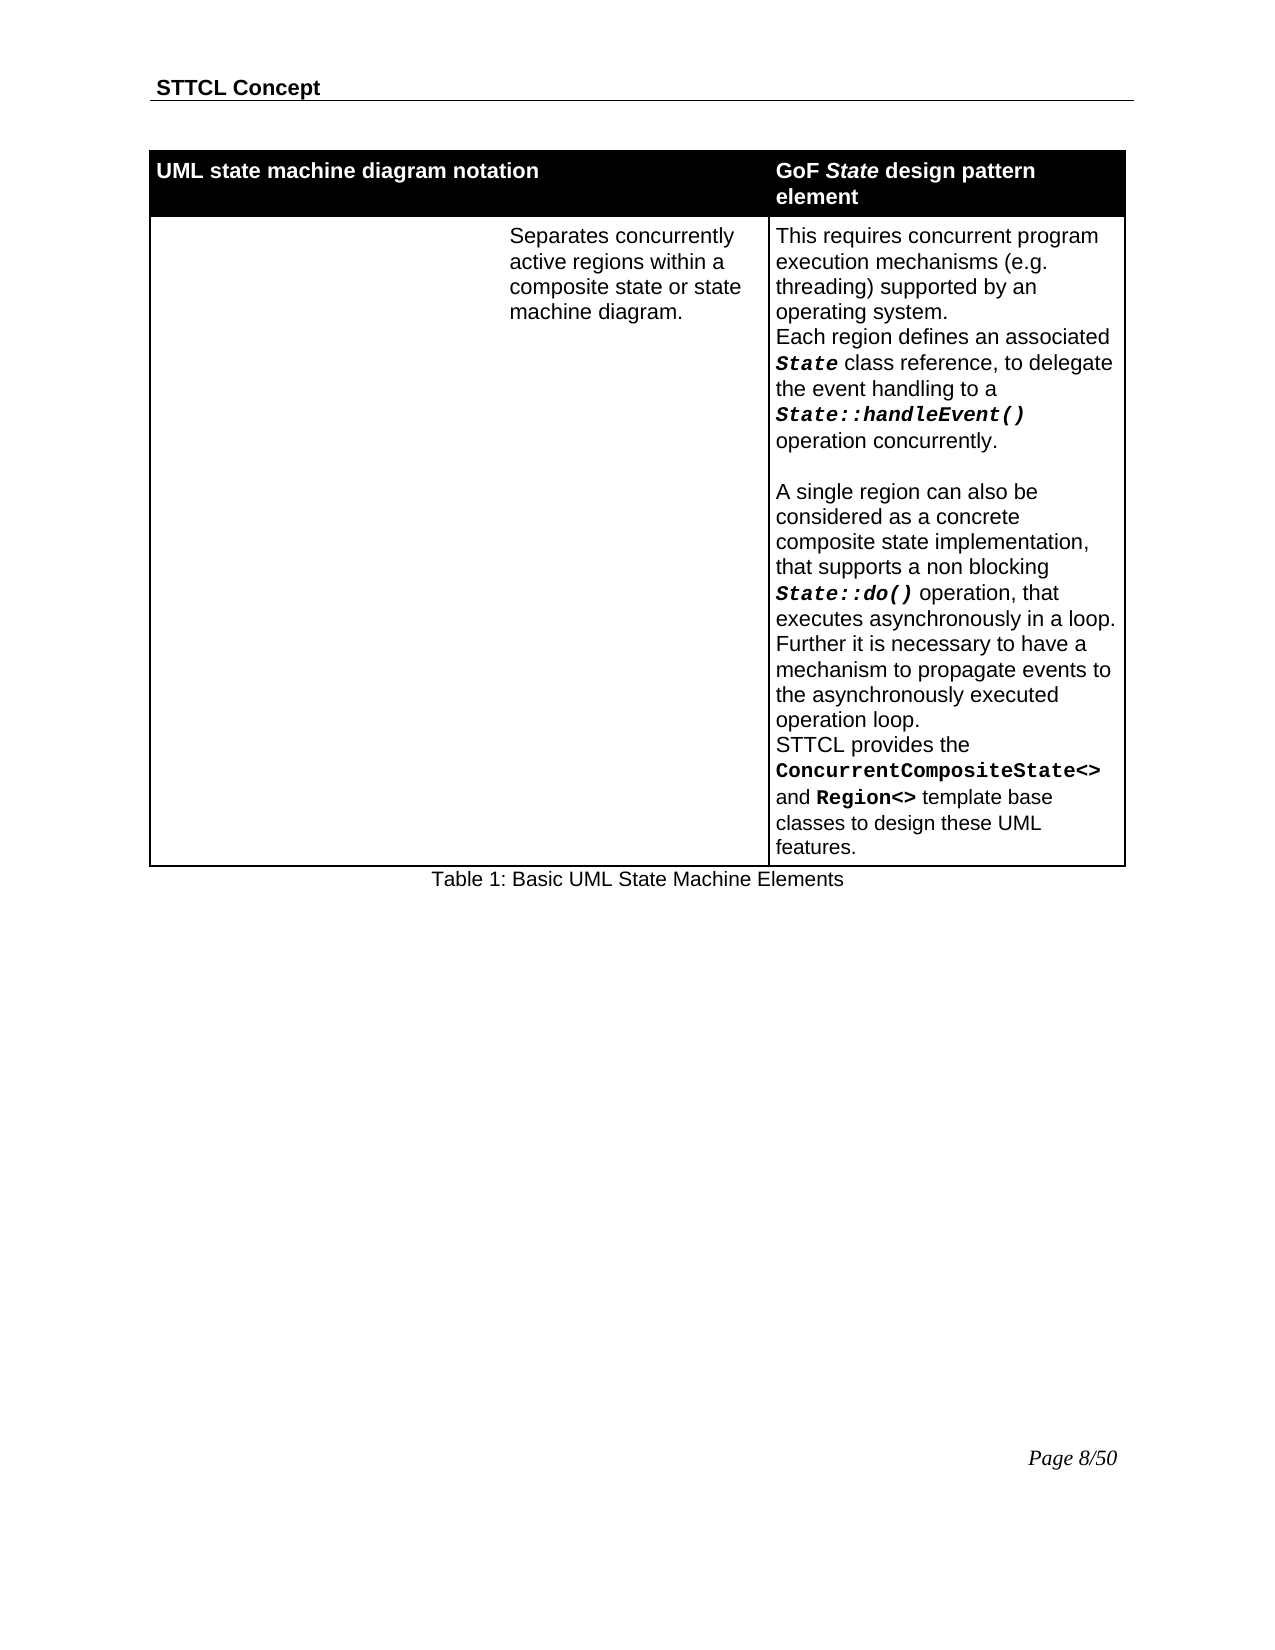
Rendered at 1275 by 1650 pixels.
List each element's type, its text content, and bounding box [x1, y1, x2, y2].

table_cell This requires concurrent program execution mechanisms (e.g. threading) supported by an operating system. Each region defines an associated State class reference, to delegate the event handling to a State::handleEvent() operation concurrently. A single region can also be considered as a concrete composite state implementation, that supports a non blocking State::do() operation, that executes asynchronously in a loop. Further it is necessary to have a mechanism to propagate events to the asynchronously executed operation loop. STTCL provides the ConcurrentCompositeState<> and Region<> template base classes to design these UML features. [770, 217, 1124, 865]
table_header UML state machine diagram notation [151, 152, 768, 215]
table_header GoF State design pattern element [770, 152, 1124, 215]
table_cell Separates concurrently active regions within a composite state or state machine diagram. [151, 217, 768, 865]
text Table 1: Basic UML State Machine Elements [150, 867, 1125, 891]
